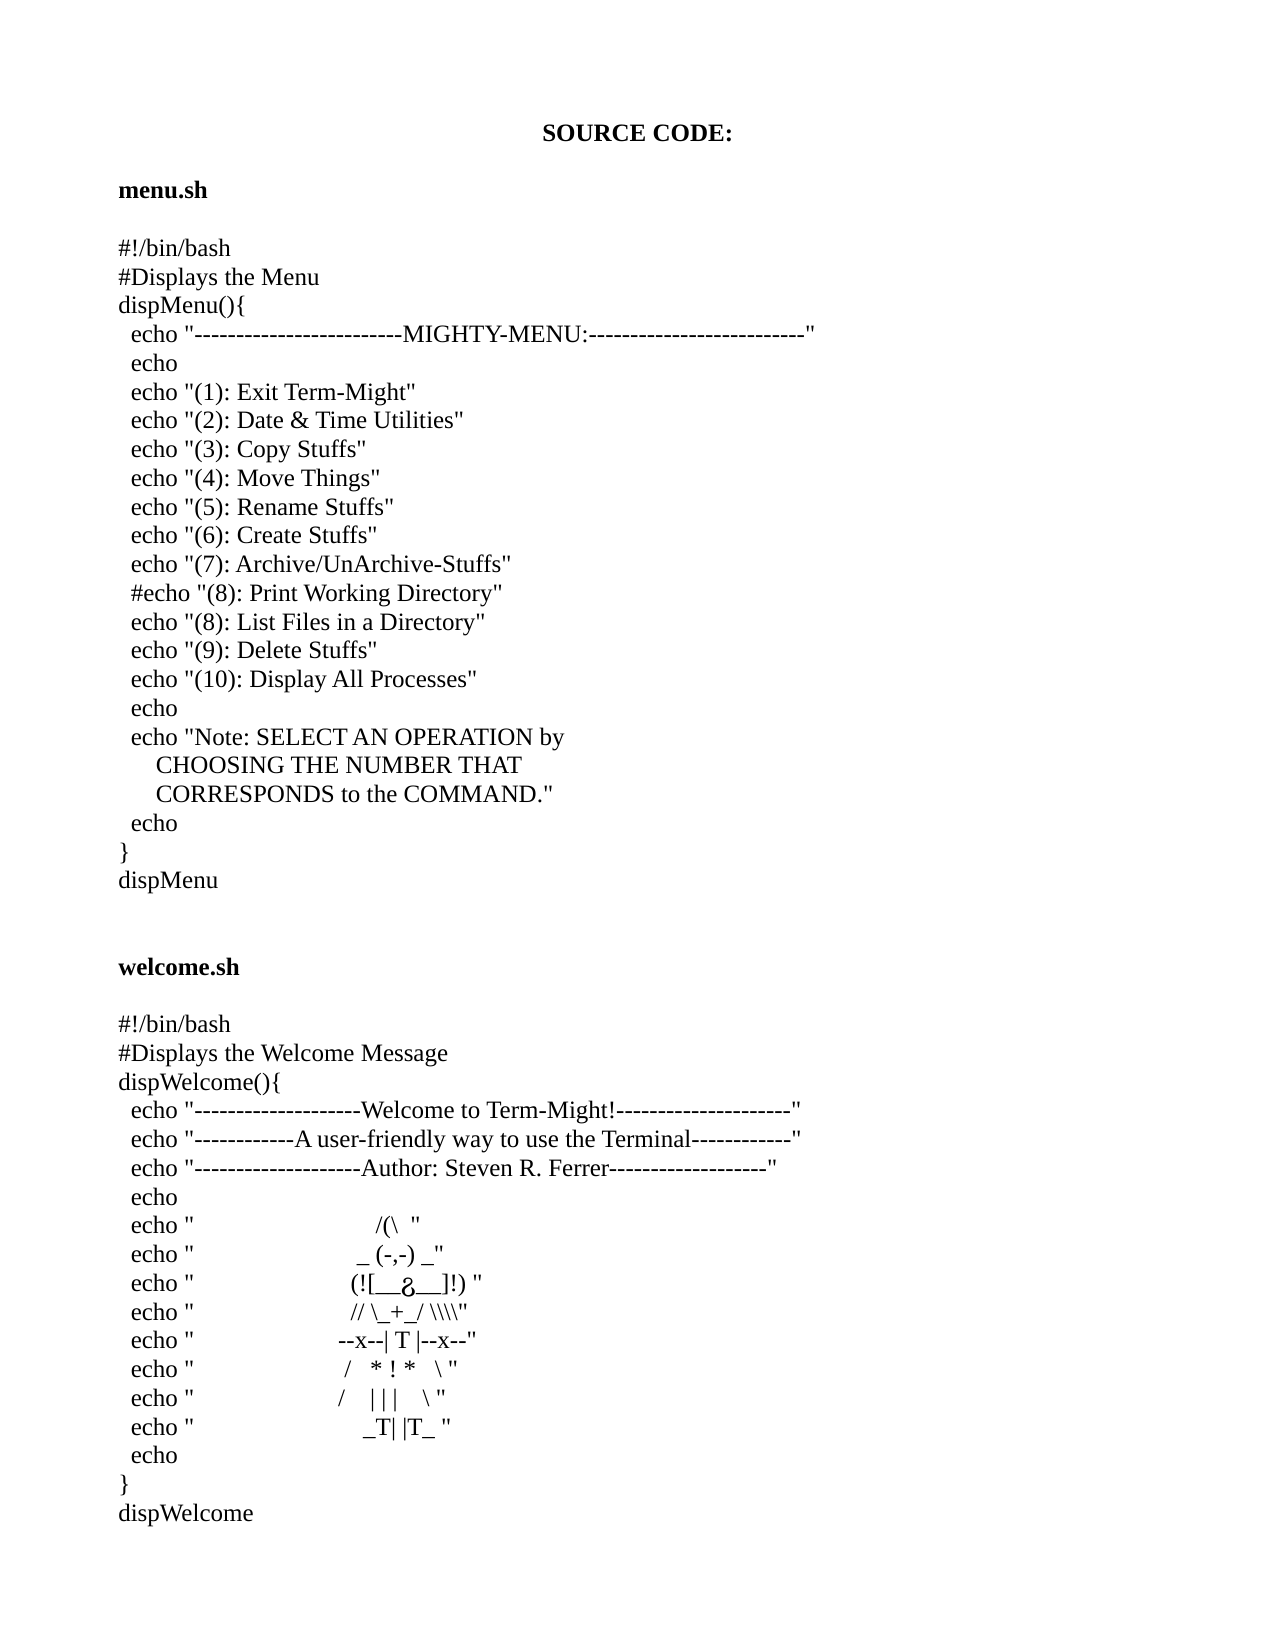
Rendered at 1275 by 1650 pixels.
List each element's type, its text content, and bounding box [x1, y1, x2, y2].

text echo " / * ! * \ " [118, 1354, 1157, 1383]
text echo "(9): Delete Stuffs" [118, 636, 1157, 664]
text #!/bin/bash [118, 1009, 1157, 1038]
text dispWelcome [118, 1498, 1157, 1527]
text echo [118, 348, 1157, 377]
text echo "(4): Move Things" [118, 463, 1157, 492]
text echo "(10): Display All Processes" [118, 664, 1157, 693]
text echo " // \_+_/ \\\\" [118, 1297, 1157, 1326]
text #Displays the Welcome Message [118, 1038, 1157, 1067]
text } [118, 837, 1157, 866]
text echo " /(\ " [118, 1211, 1157, 1239]
text echo "------------A user-friendly way to use the Terminal------------" [118, 1124, 1157, 1153]
text echo "--------------------Author: Steven R. Ferrer-------------------" [118, 1153, 1157, 1182]
text echo "(6): Create Stuffs" [118, 521, 1157, 549]
text echo [118, 1182, 1157, 1211]
text dispWelcome(){ [118, 1067, 1157, 1096]
text echo " / | | | \ " [118, 1383, 1157, 1412]
text echo [118, 693, 1157, 722]
text #!/bin/bash [118, 233, 1157, 262]
text echo " (![__ჷ__]!) " [118, 1268, 1157, 1297]
text echo "(1): Exit Term-Might" [118, 377, 1157, 406]
text echo " _ (-,-) _" [118, 1239, 1157, 1268]
text echo " _T| |T_ " [118, 1412, 1157, 1441]
text echo "(2): Date & Time Utilities" [118, 406, 1157, 434]
text echo "--------------------Welcome to Term-Might!---------------------" [118, 1096, 1157, 1124]
text #Displays the Menu [118, 262, 1157, 291]
text echo "(7): Archive/UnArchive-Stuffs" [118, 549, 1157, 578]
text echo [118, 808, 1157, 837]
text echo [118, 1441, 1157, 1469]
text echo "Note: SELECT AN OPERATION by [118, 722, 1157, 751]
text SOURCE CODE: [118, 118, 1157, 147]
text } [118, 1469, 1157, 1498]
text CORRESPONDS to the COMMAND." [118, 779, 1157, 808]
text echo "(3): Copy Stuffs" [118, 434, 1157, 463]
text echo " --x--| T |--x--" [118, 1326, 1157, 1354]
text CHOOSING THE NUMBER THAT [118, 751, 1157, 779]
text #echo "(8): Print Working Directory" [118, 578, 1157, 607]
text dispMenu(){ [118, 291, 1157, 319]
text echo "(8): List Files in a Directory" [118, 607, 1157, 636]
text menu.sh [118, 176, 1157, 204]
text welcome.sh [118, 952, 1157, 981]
text echo "-------------------------MIGHTY-MENU:--------------------------" [118, 319, 1157, 348]
text echo "(5): Rename Stuffs" [118, 492, 1157, 521]
text dispMenu [118, 866, 1157, 894]
